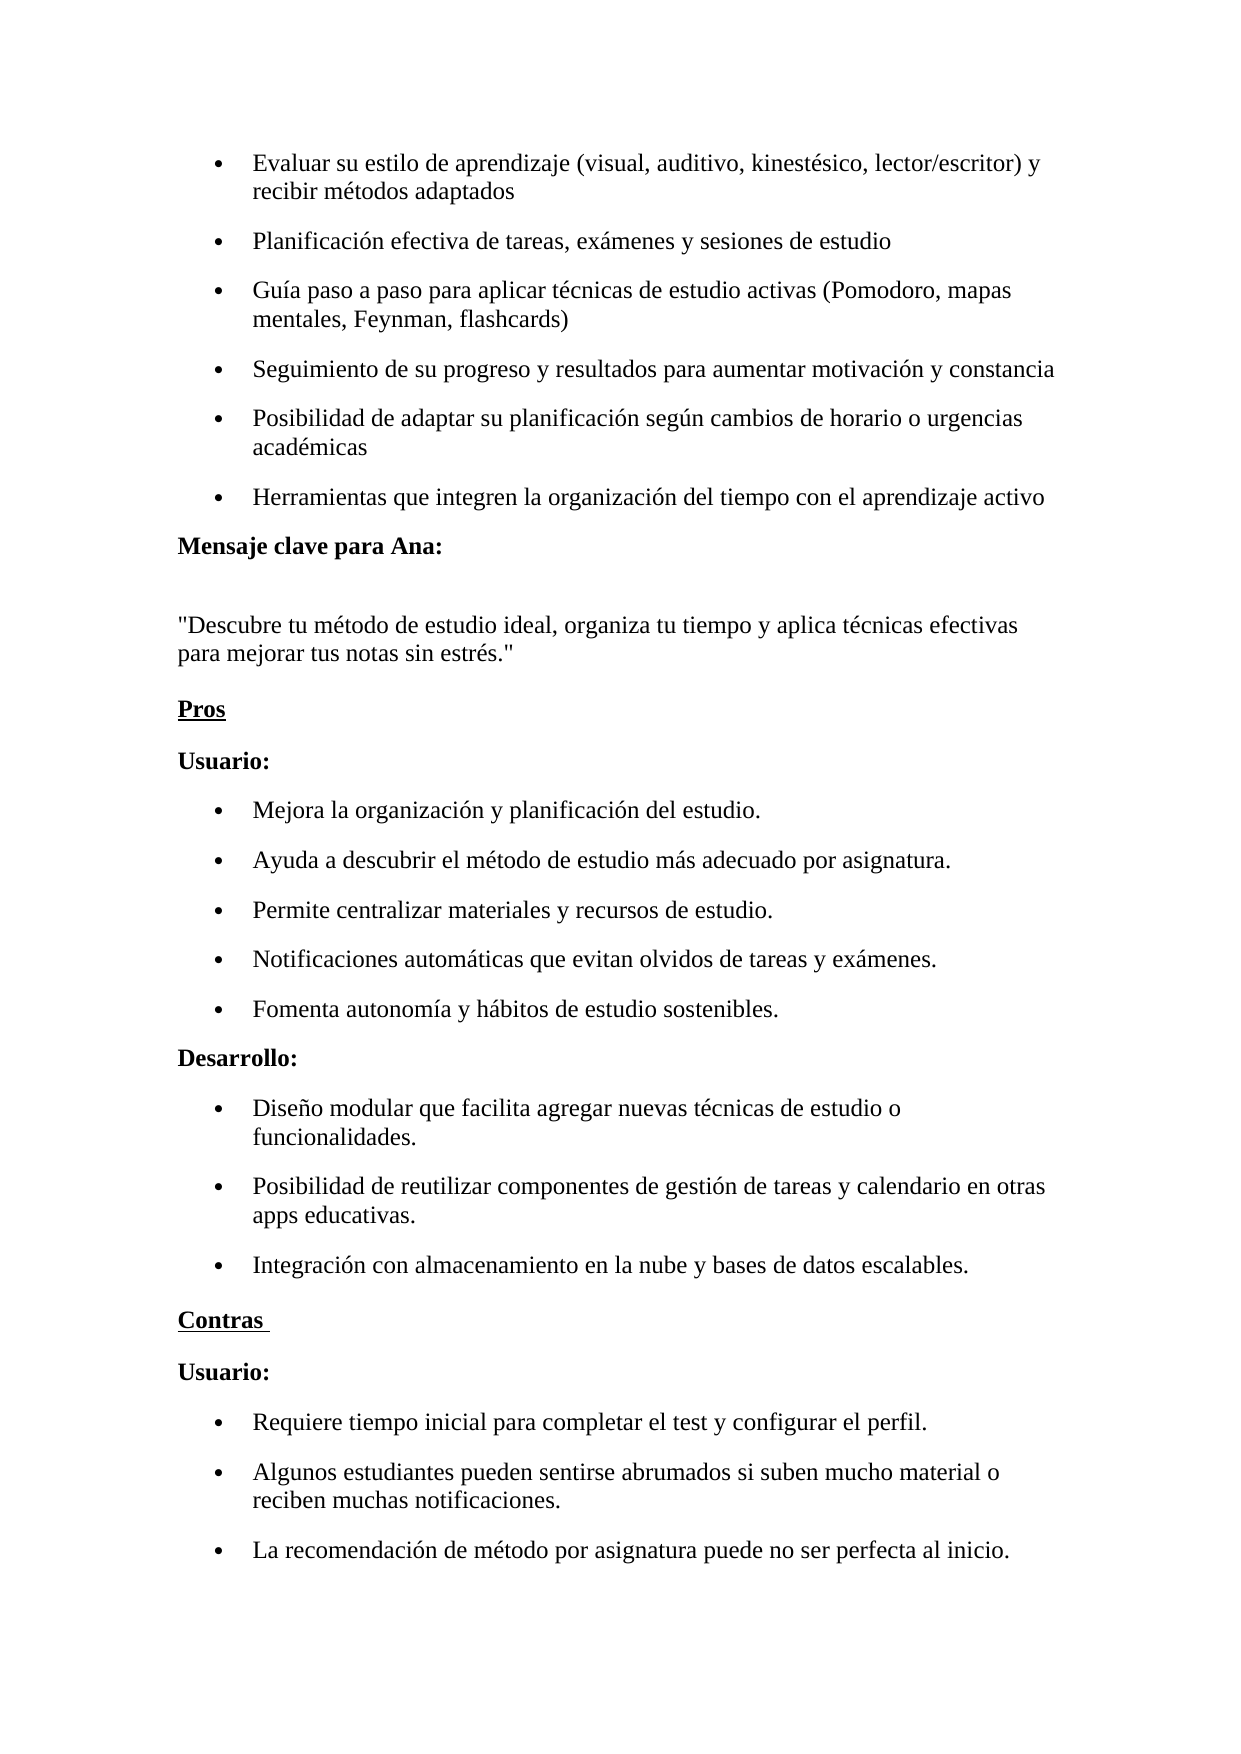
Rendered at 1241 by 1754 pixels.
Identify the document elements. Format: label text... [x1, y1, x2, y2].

list Seguimiento de su progreso y resultados para aumentar motivación y constancia [215, 354, 1063, 383]
list Guía paso a paso para aplicar técnicas de estudio activas (Pomodoro, mapas mentales, Feynman, flashcards) [215, 276, 1063, 333]
list Requiere tiempo inicial para completar el test y configurar el perfil. [215, 1407, 1063, 1436]
list Planificación efectiva de tareas, exámenes y sesiones de estudio [215, 226, 1063, 255]
text Desarrollo: [177, 1043, 1063, 1072]
list Ayuda a descubrir el método de estudio más adecuado por asignatura. [215, 845, 1063, 874]
list Notificaciones automáticas que evitan olvidos de tareas y exámenes. [215, 944, 1063, 973]
text Usuario: [177, 746, 1063, 775]
text Usuario: [177, 1357, 1063, 1386]
subtitle Pros [177, 694, 1063, 723]
list Integración con almacenamiento en la nube y bases de datos escalables. [215, 1250, 1063, 1278]
list Posibilidad de adaptar su planificación según cambios de horario o urgencias académicas [215, 403, 1063, 461]
list Herramientas que integren la organización del tiempo con el aprendizaje activo [215, 482, 1063, 511]
list Fomenta autonomía y hábitos de estudio sostenibles. [215, 994, 1063, 1023]
text "Descubre tu método de estudio ideal, organiza tu tiempo y aplica técnicas efectivas para mejorar tus notas sin estrés." [177, 581, 1063, 667]
list Permite centralizar materiales y recursos de estudio. [215, 895, 1063, 923]
list Algunos estudiantes pueden sentirse abrumados si suben mucho material o reciben muchas notificaciones. [215, 1457, 1063, 1514]
subtitle Contras [177, 1306, 1063, 1334]
list Posibilidad de reutilizar componentes de gestión de tareas y calendario en otras apps educativas. [215, 1171, 1063, 1229]
list Diseño modular que facilita agregar nuevas técnicas de estudio o funcionalidades. [215, 1093, 1063, 1151]
text Mensaje clave para Ana: [177, 531, 1063, 560]
list Mejora la organización y planificación del estudio. [215, 796, 1063, 824]
list Evaluar su estilo de aprendizaje (visual, auditivo, kinestésico, lector/escritor) y recibir métodos adaptados [215, 148, 1063, 205]
list La recomendación de método por asignatura puede no ser perfecta al inicio. [215, 1535, 1063, 1564]
